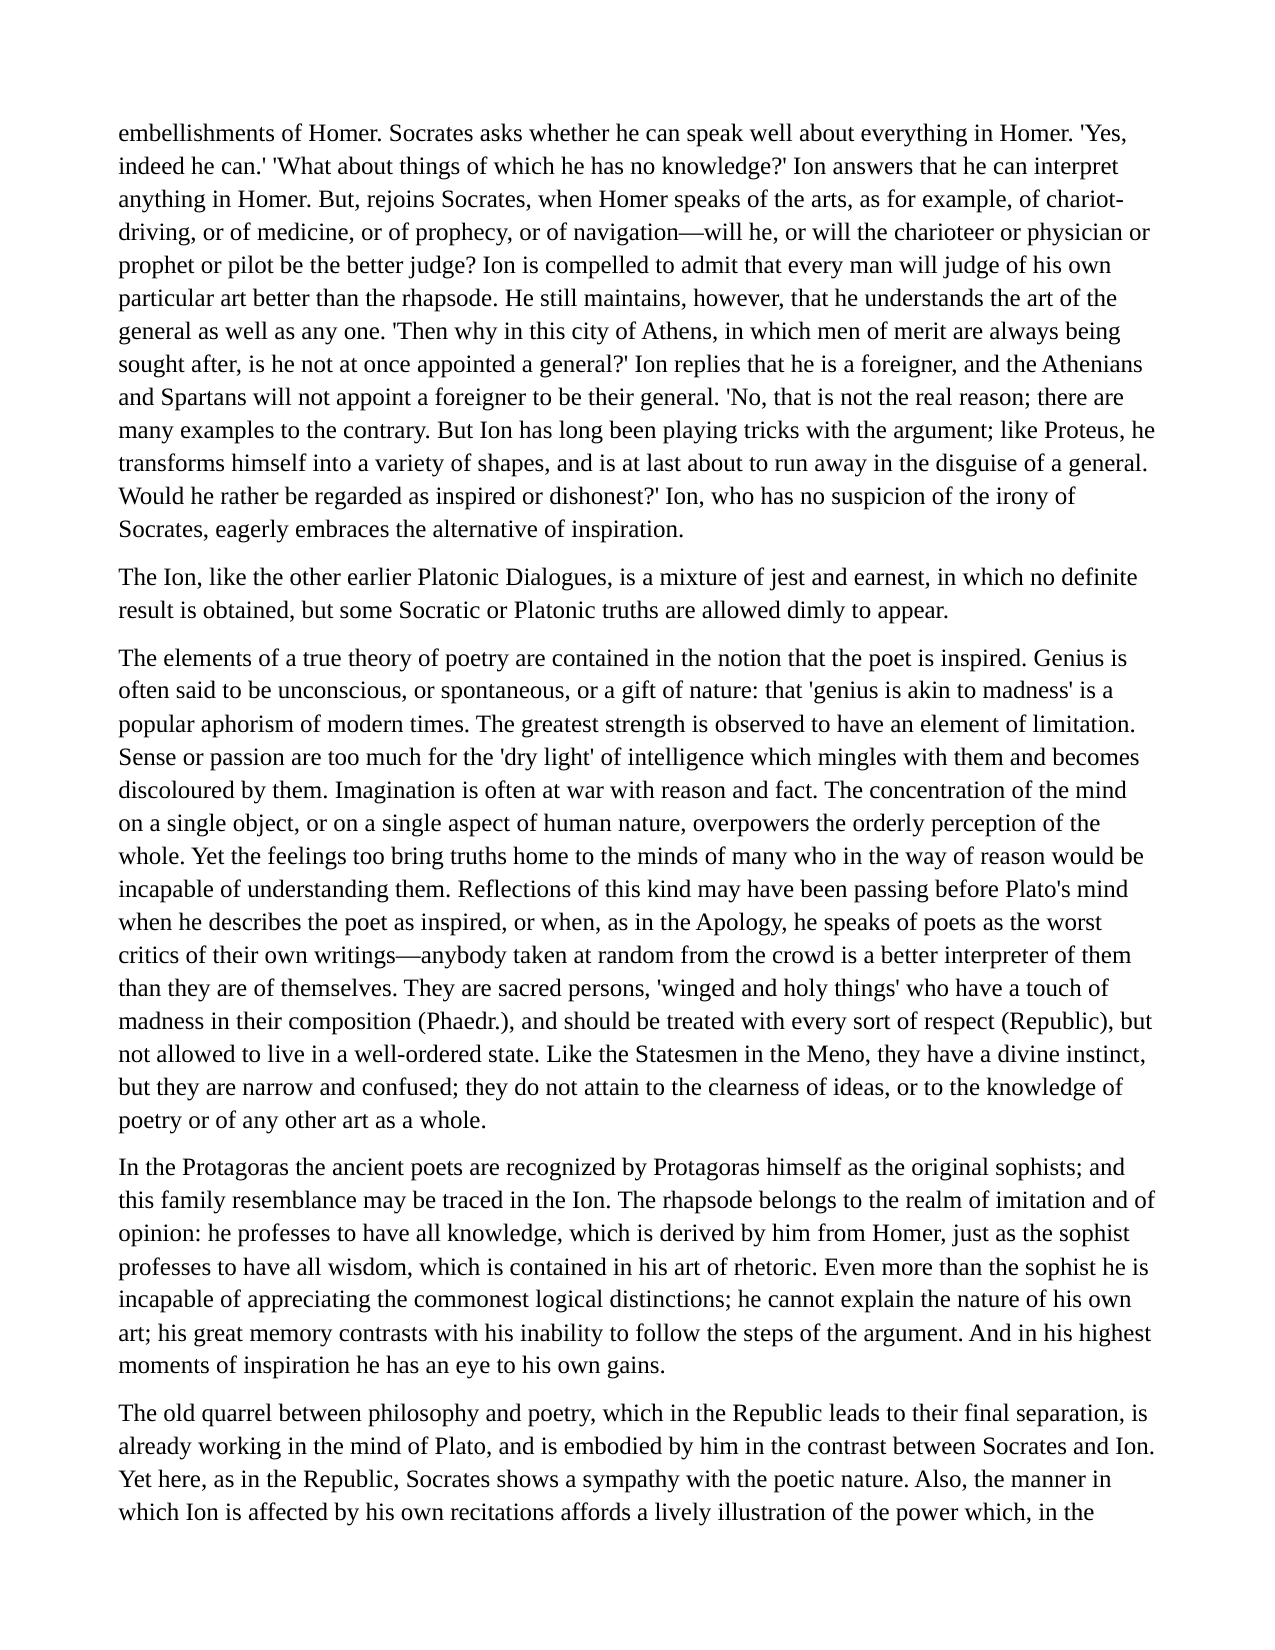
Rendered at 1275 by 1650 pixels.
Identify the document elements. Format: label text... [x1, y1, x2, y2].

text The old quarrel between philosophy and poetry, which in the Republic leads to their final separation, is already working in the mind of Plato, and is embodied by him in the contrast between Socrates and Ion. Yet here, as in the Republic, Socrates shows a sympathy with the poetic nature. Also, the manner in which Ion is affected by his own recitations affords a lively illustration of the power which, in the [118, 1398, 1157, 1526]
text The elements of a true theory of poetry are contained in the notion that the poet is inspired. Genius is often said to be unconscious, or spontaneous, or a gift of nature: that 'genius is akin to madness' is a popular aphorism of modern times. The greatest strength is observed to have an element of limitation. Sense or passion are too much for the 'dry light' of intelligence which mingles with them and becomes discoloured by them. Imagination is often at war with reason and fact. The concentration of the mind on a single object, or on a single aspect of human nature, overpowers the orderly perception of the whole. Yet the feelings too bring truths home to the minds of many who in the way of reason would be incapable of understanding them. Reflections of this kind may have been passing before Plato's mind when he describes the poet as inspired, or when, as in the Apology, he speaks of poets as the worst critics of their own writings—anybody taken at random from the crowd is a better interpreter of them than they are of themselves. They are sacred persons, 'winged and holy things' who have a touch of madness in their composition (Phaedr.), and should be treated with every sort of respect (Republic), but not allowed to live in a well-ordered state. Like the Statesmen in the Meno, they have a divine instinct, but they are narrow and confused; they do not attain to the clearness of ideas, or to the knowledge of poetry or of any other art as a whole. [118, 643, 1157, 1134]
text embellishments of Homer. Socrates asks whether he can speak well about everything in Homer. 'Yes, indeed he can.' 'What about things of which he has no knowledge?' Ion answers that he can interpret anything in Homer. But, rejoins Socrates, when Homer speaks of the arts, as for example, of chariot-driving, or of medicine, or of prophecy, or of navigation—will he, or will the charioteer or physician or prophet or pilot be the better judge? Ion is compelled to admit that every man will judge of his own particular art better than the rhapsode. He still maintains, however, that he understands the art of the general as well as any one. 'Then why in this city of Athens, in which men of merit are always being sought after, is he not at once appointed a general?' Ion replies that he is a foreigner, and the Athenians and Spartans will not appoint a foreigner to be their general. 'No, that is not the real reason; there are many examples to the contrary. But Ion has long been playing tricks with the argument; like Proteus, he transforms himself into a variety of shapes, and is at last about to run away in the disguise of a general. Would he rather be regarded as inspired or dishonest?' Ion, who has no suspicion of the irony of Socrates, eagerly embraces the alternative of inspiration. [118, 118, 1157, 543]
text In the Protagoras the ancient poets are recognized by Protagoras himself as the original sophists; and this family resemblance may be traced in the Ion. The rhapsode belongs to the realm of imitation and of opinion: he professes to have all knowledge, which is derived by him from Homer, just as the sophist professes to have all wisdom, which is contained in his art of rhetoric. Even more than the sophist he is incapable of appreciating the commonest logical distinctions; he cannot explain the nature of his own art; his great memory contrasts with his inability to follow the steps of the argument. And in his highest moments of inspiration he has an eye to his own gains. [118, 1152, 1157, 1379]
text The Ion, like the other earlier Platonic Dialogues, is a mixture of jest and earnest, in which no definite result is obtained, but some Socratic or Platonic truths are allowed dimly to appear. [118, 562, 1157, 624]
